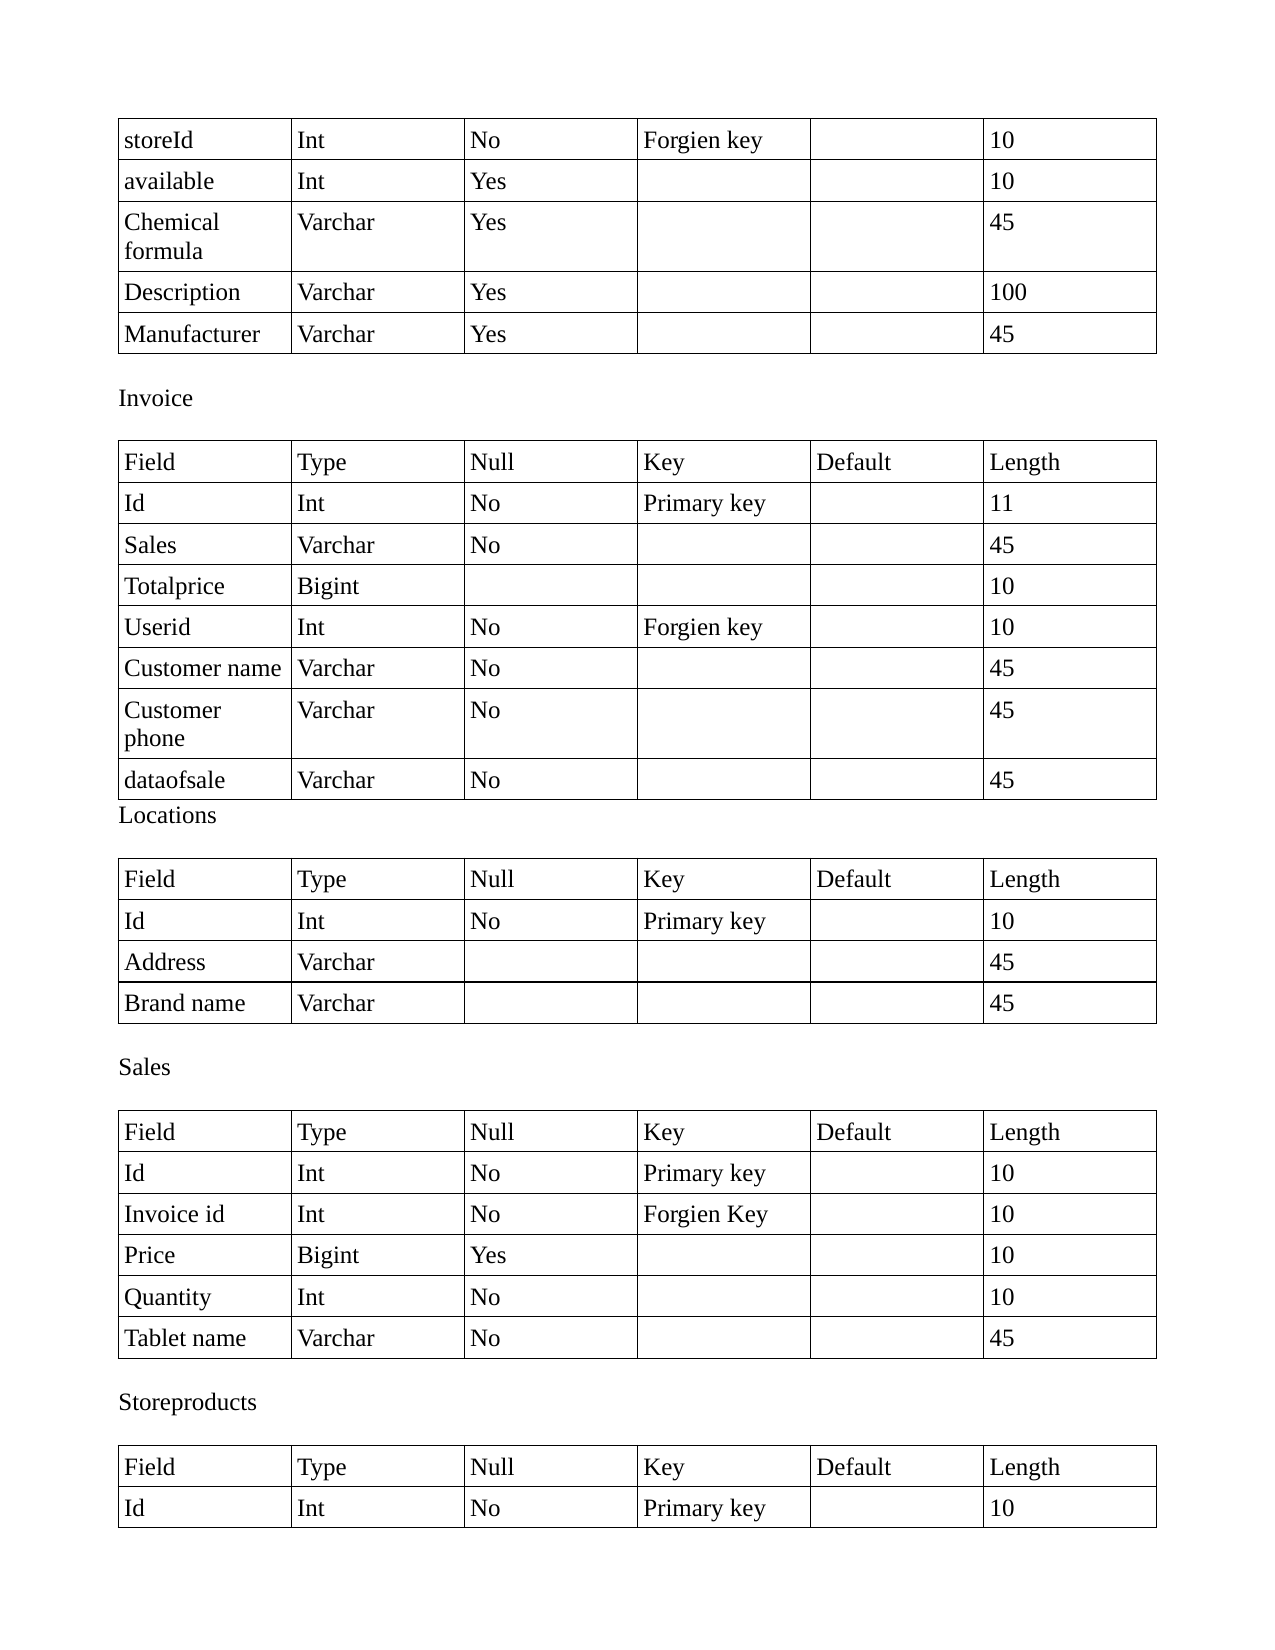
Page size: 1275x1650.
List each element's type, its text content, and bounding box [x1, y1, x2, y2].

table_cell 10 [984, 1194, 1156, 1234]
table_cell [638, 313, 810, 353]
table_header Key [638, 859, 810, 899]
table_cell Varchar [292, 313, 464, 353]
table_cell Int [292, 900, 464, 940]
table_cell No [465, 759, 637, 799]
table_cell [638, 1235, 810, 1275]
table_cell Yes [465, 272, 637, 312]
table_cell No [465, 1152, 637, 1192]
table_cell No [465, 1487, 637, 1527]
table_header Type [292, 1446, 464, 1486]
table_cell [811, 759, 983, 799]
table_cell [811, 689, 983, 758]
table_cell Invoice id [119, 1194, 291, 1234]
table_cell Int [292, 483, 464, 523]
table_cell Forgien Key [638, 1194, 810, 1234]
table_cell Description [119, 272, 291, 312]
table_cell Id [119, 900, 291, 940]
table_cell [465, 941, 637, 981]
table_cell Tablet name [119, 1317, 291, 1357]
table_cell [811, 565, 983, 605]
table_cell [811, 941, 983, 981]
table_cell dataofsale [119, 759, 291, 799]
table_cell [638, 160, 810, 201]
table_header Key [638, 1111, 810, 1151]
table_cell Customer name [119, 648, 291, 688]
table_cell Forgien key [638, 119, 810, 159]
table_cell 45 [984, 202, 1156, 271]
table_cell Id [119, 483, 291, 523]
table_cell Customer phone [119, 689, 291, 758]
table_cell 45 [984, 983, 1156, 1023]
table_cell [465, 565, 637, 605]
table_cell Varchar [292, 1317, 464, 1357]
table_cell Varchar [292, 941, 464, 981]
table_header Length [984, 859, 1156, 899]
table_cell 10 [984, 1487, 1156, 1527]
table_cell Sales [119, 524, 291, 564]
table_cell 10 [984, 119, 1156, 159]
table_cell 45 [984, 313, 1156, 353]
table_cell No [465, 119, 637, 159]
table_cell [811, 983, 983, 1023]
table_cell available [119, 160, 291, 201]
table_cell [811, 483, 983, 523]
table_cell [638, 689, 810, 758]
table_cell [811, 1276, 983, 1316]
table_cell [811, 524, 983, 564]
table_header Default [811, 1446, 983, 1486]
table_cell Varchar [292, 759, 464, 799]
table_cell [638, 983, 810, 1023]
table_cell [811, 119, 983, 159]
table_cell [811, 202, 983, 271]
table_cell Varchar [292, 524, 464, 564]
table_header Default [811, 1111, 983, 1151]
table_cell Bigint [292, 565, 464, 605]
table_cell Varchar [292, 272, 464, 312]
table_cell 45 [984, 1317, 1156, 1357]
table_cell No [465, 606, 637, 647]
table_cell Bigint [292, 1235, 464, 1275]
table_cell No [465, 1194, 637, 1234]
table_cell 10 [984, 606, 1156, 647]
table_cell Primary key [638, 900, 810, 940]
table_cell [638, 759, 810, 799]
table_cell [638, 202, 810, 271]
table_cell [811, 648, 983, 688]
table_header Length [984, 1111, 1156, 1151]
table_cell storeId [119, 119, 291, 159]
table_cell Varchar [292, 648, 464, 688]
table_cell No [465, 689, 637, 758]
table_cell Address [119, 941, 291, 981]
table_header Default [811, 859, 983, 899]
table_cell Int [292, 606, 464, 647]
table_cell Forgien key [638, 606, 810, 647]
table_cell Brand name [119, 983, 291, 1023]
table_cell [811, 1194, 983, 1234]
table_cell Price [119, 1235, 291, 1275]
table_cell [638, 272, 810, 312]
table_cell [638, 1276, 810, 1316]
table_cell Primary key [638, 1487, 810, 1527]
table_cell Int [292, 1487, 464, 1527]
table_cell [811, 1317, 983, 1357]
table_header Type [292, 1111, 464, 1151]
table_cell Quantity [119, 1276, 291, 1316]
table_cell Manufacturer [119, 313, 291, 353]
table_cell [811, 1235, 983, 1275]
table_cell 10 [984, 900, 1156, 940]
table_cell Yes [465, 202, 637, 271]
table_cell 45 [984, 941, 1156, 981]
table_header Null [465, 1446, 637, 1486]
table_cell 45 [984, 524, 1156, 564]
table_cell [811, 313, 983, 353]
table_cell 45 [984, 759, 1156, 799]
table_cell Id [119, 1152, 291, 1192]
table_cell [638, 941, 810, 981]
table_header Key [638, 441, 810, 482]
table_header Length [984, 441, 1156, 482]
table_header Field [119, 859, 291, 899]
table_cell No [465, 900, 637, 940]
table_header Key [638, 1446, 810, 1486]
table_cell Int [292, 1194, 464, 1234]
text Invoice [118, 383, 1157, 412]
table_cell [638, 648, 810, 688]
table_cell Yes [465, 1235, 637, 1275]
table_cell 10 [984, 1276, 1156, 1316]
table_cell [638, 565, 810, 605]
table_cell [811, 1152, 983, 1192]
table_cell Id [119, 1487, 291, 1527]
text Sales [118, 1052, 1157, 1081]
table_header Length [984, 1446, 1156, 1486]
table_cell Userid [119, 606, 291, 647]
table_cell No [465, 483, 637, 523]
table_cell 11 [984, 483, 1156, 523]
table_header Type [292, 441, 464, 482]
table_cell Chemical formula [119, 202, 291, 271]
table_cell Int [292, 119, 464, 159]
table_cell [811, 606, 983, 647]
table_cell No [465, 1317, 637, 1357]
table_header Type [292, 859, 464, 899]
table_cell Primary key [638, 1152, 810, 1192]
table_cell Yes [465, 160, 637, 201]
table_cell Int [292, 160, 464, 201]
table_cell 100 [984, 272, 1156, 312]
table_cell Int [292, 1276, 464, 1316]
table_cell [811, 1487, 983, 1527]
table_header Null [465, 1111, 637, 1151]
table_cell [465, 983, 637, 1023]
table_cell [811, 272, 983, 312]
table_header Field [119, 441, 291, 482]
table_cell [638, 524, 810, 564]
table_cell [811, 900, 983, 940]
table_cell 10 [984, 1235, 1156, 1275]
table_cell 10 [984, 160, 1156, 201]
table_cell 10 [984, 1152, 1156, 1192]
table_cell Yes [465, 313, 637, 353]
table_header Field [119, 1111, 291, 1151]
table_cell Varchar [292, 983, 464, 1023]
table_cell No [465, 648, 637, 688]
table_header Null [465, 441, 637, 482]
table_header Default [811, 441, 983, 482]
table_cell No [465, 524, 637, 564]
text Locations [118, 800, 1157, 829]
table_cell Varchar [292, 689, 464, 758]
table_cell No [465, 1276, 637, 1316]
text Storeproducts [118, 1387, 1157, 1416]
table_cell 45 [984, 689, 1156, 758]
table_header Null [465, 859, 637, 899]
table_cell 10 [984, 565, 1156, 605]
table_cell [811, 160, 983, 201]
table_cell 45 [984, 648, 1156, 688]
table_cell [638, 1317, 810, 1357]
table_cell Varchar [292, 202, 464, 271]
table_header Field [119, 1446, 291, 1486]
table_cell Totalprice [119, 565, 291, 605]
table_cell Primary key [638, 483, 810, 523]
table_cell Int [292, 1152, 464, 1192]
